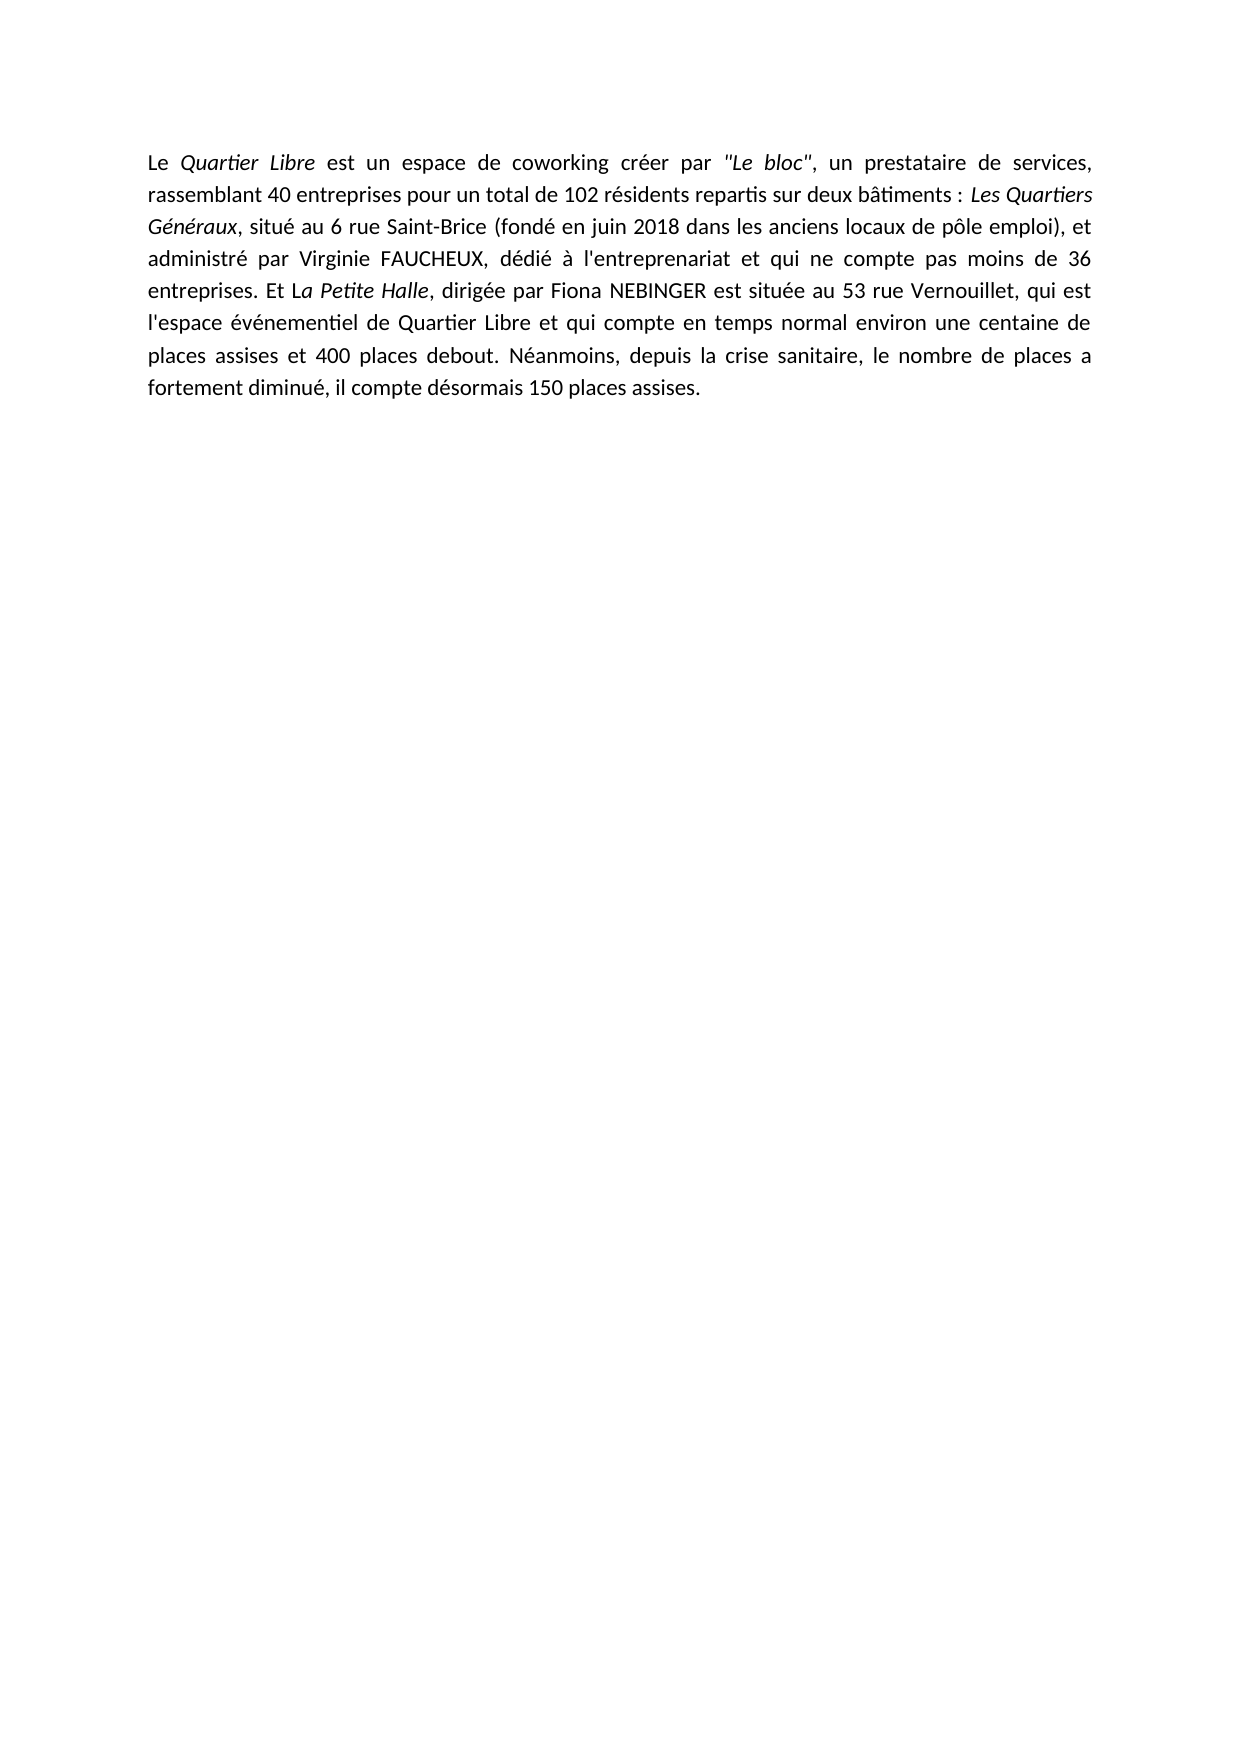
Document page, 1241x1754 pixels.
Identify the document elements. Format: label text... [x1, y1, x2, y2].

text Le Quartier Libre est un espace de coworking créer par "Le bloc", un prestataire de services, rassemblant 40 entreprises pour un total de 102 résidents repartis sur deux bâtiments : Les Quartiers Généraux, situé au 6 rue Saint-Brice (fondé en juin 2018 dans les anciens locaux de pôle emploi), et administré par Virginie FAUCHEUX, dédié à l'entreprenariat et qui ne compte pas moins de 36 entreprises. Et La Petite Halle, dirigée par Fiona NEBINGER est située au 53 rue Vernouillet, qui est l'espace événementiel de Quartier Libre et qui compte en temps normal environ une centaine de places assises et 400 places debout. Néanmoins, depuis la crise sanitaire, le nombre de places a fortement diminué, il compte désormais 150 places assises. [148, 148, 1093, 401]
